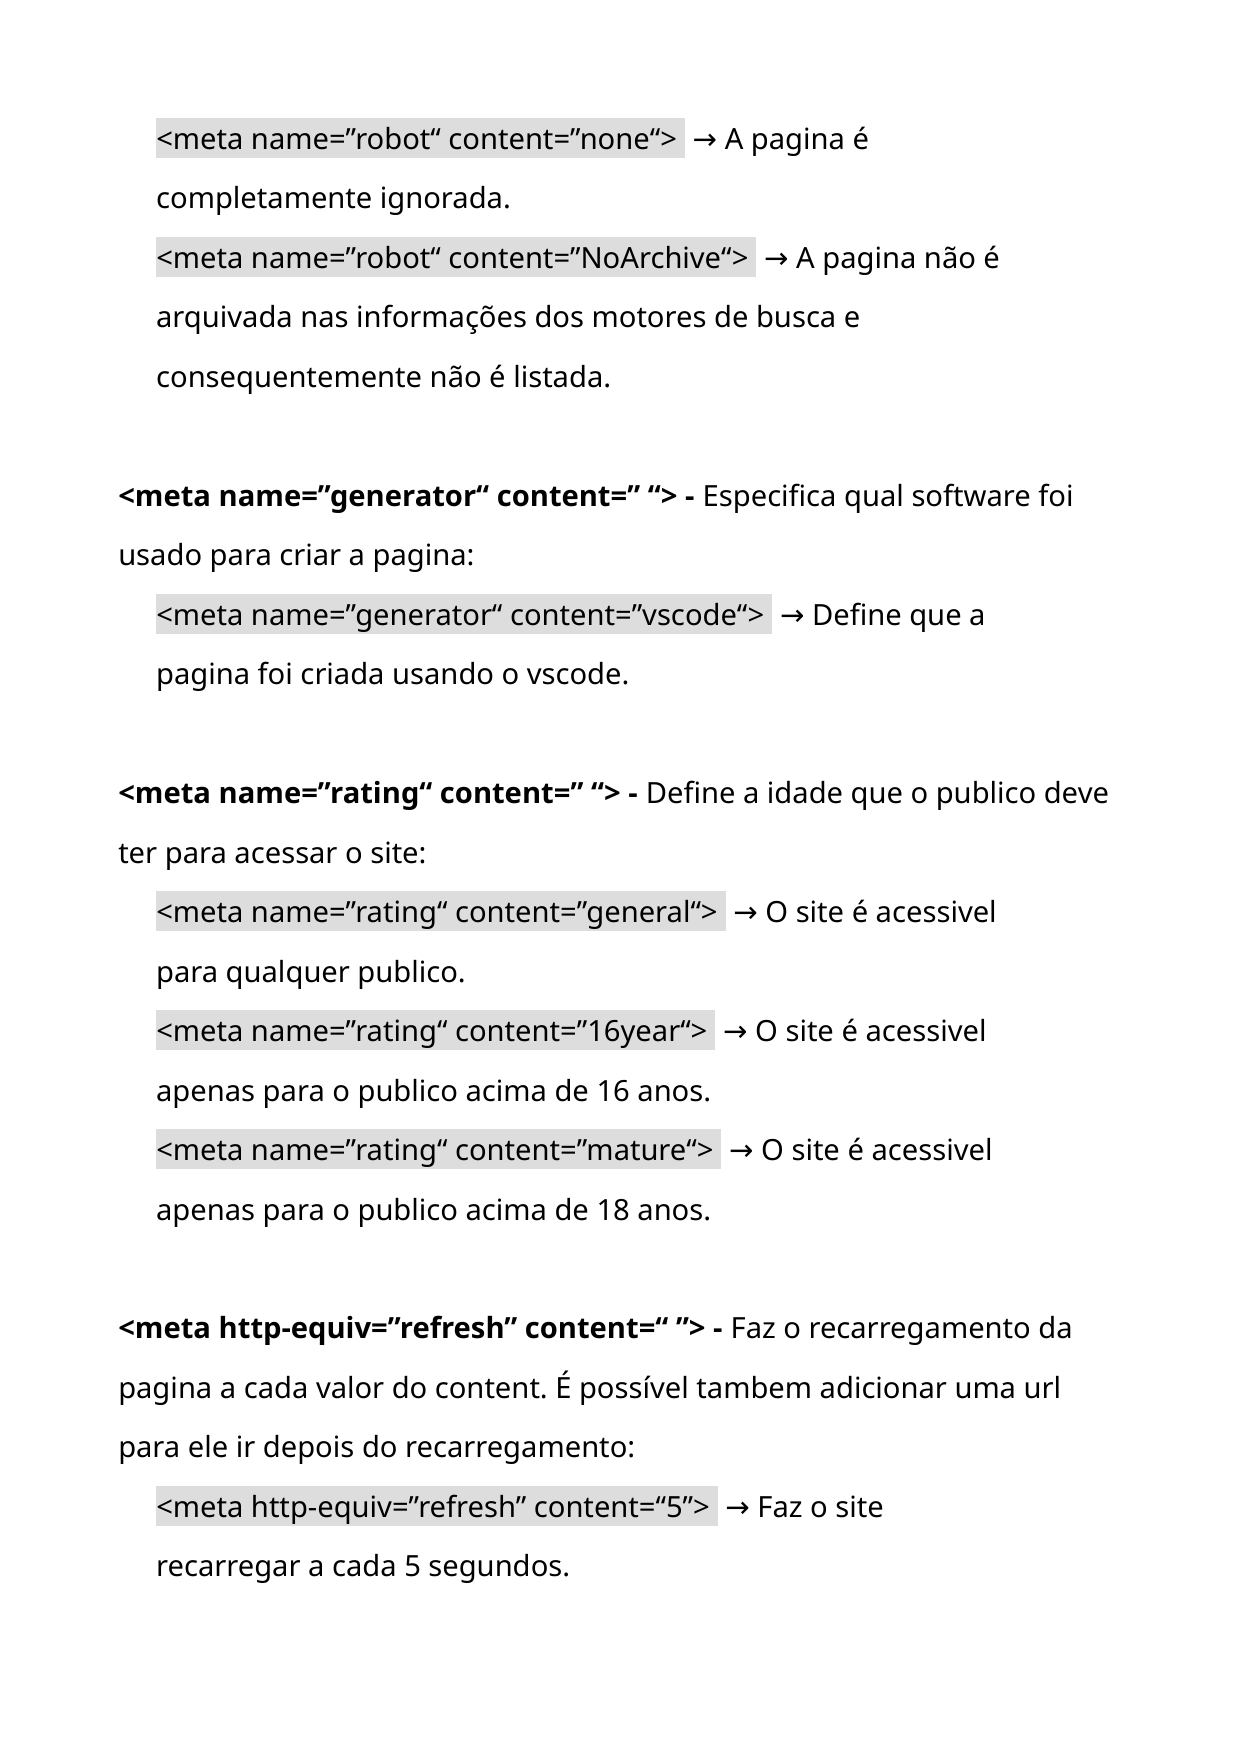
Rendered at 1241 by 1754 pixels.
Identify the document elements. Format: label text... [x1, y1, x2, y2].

text apenas para o publico acima de 16 anos. [118, 1070, 1122, 1109]
text completamente ignorada. [118, 178, 1122, 217]
text <meta http-equiv=”refresh” content=“5”> → Faz o site [118, 1486, 1122, 1526]
text para qualquer publico. [118, 951, 1122, 991]
text <meta name=”robot“ content=”none“> → A pagina é [118, 118, 1122, 158]
text <meta name=”robot“ content=”NoArchive“> → A pagina não é [118, 237, 1122, 277]
text apenas para o publico acima de 18 anos. [118, 1189, 1122, 1228]
text <meta name=”rating“ content=”mature“> → O site é acessivel [118, 1129, 1122, 1169]
text pagina foi criada usando o vscode. [118, 653, 1122, 693]
text consequentemente não é listada. [118, 356, 1122, 396]
text recarregar a cada 5 segundos. [118, 1546, 1122, 1585]
text <meta http-equiv=”refresh” content=“ ”> - Faz o recarregamento da pagina a cada valor do content. É possível tambem adicionar uma url para ele ir depois do recarregamento: [118, 1308, 1122, 1466]
text <meta name=”rating“ content=”16year“> → O site é acessivel [118, 1010, 1122, 1050]
text arquivada nas informações dos motores de busca e [118, 297, 1122, 336]
text <meta name=”generator“ content=”vscode“> → Define que a [118, 594, 1122, 634]
text <meta name=”rating“ content=”general“> → O site é acessivel [118, 891, 1122, 931]
text <meta name=”generator“ content=” “> - Especifica qual software foi usado para criar a pagina: [118, 475, 1122, 574]
text <meta name=”rating“ content=” “> - Define a idade que o publico deve ter para acessar o site: [118, 772, 1122, 872]
